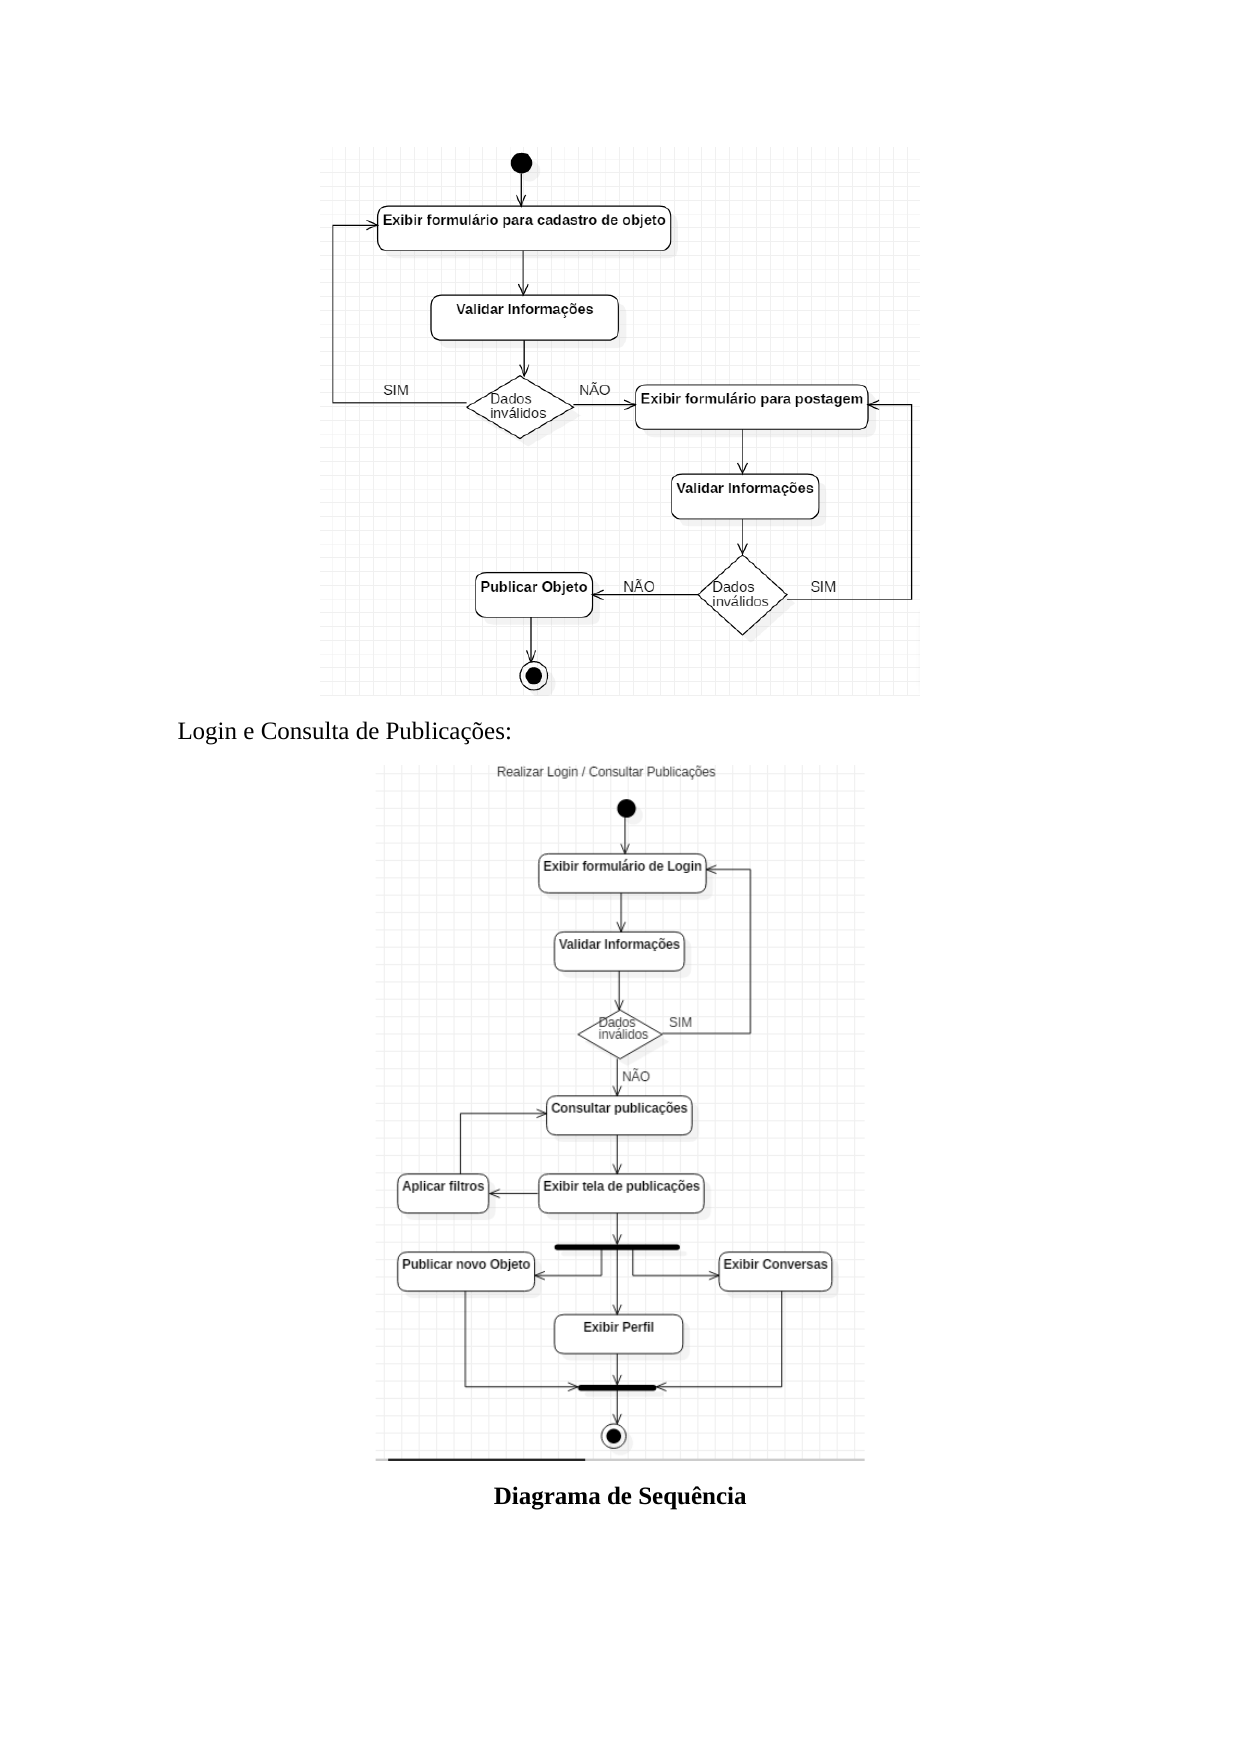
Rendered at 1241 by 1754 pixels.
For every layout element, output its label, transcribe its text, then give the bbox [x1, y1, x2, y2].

picture [320, 147, 920, 696]
text Diagrama de Sequência [177, 1481, 1063, 1510]
text Login e Consulta de Publicações: [177, 716, 1063, 745]
picture [375, 765, 637, 1461]
